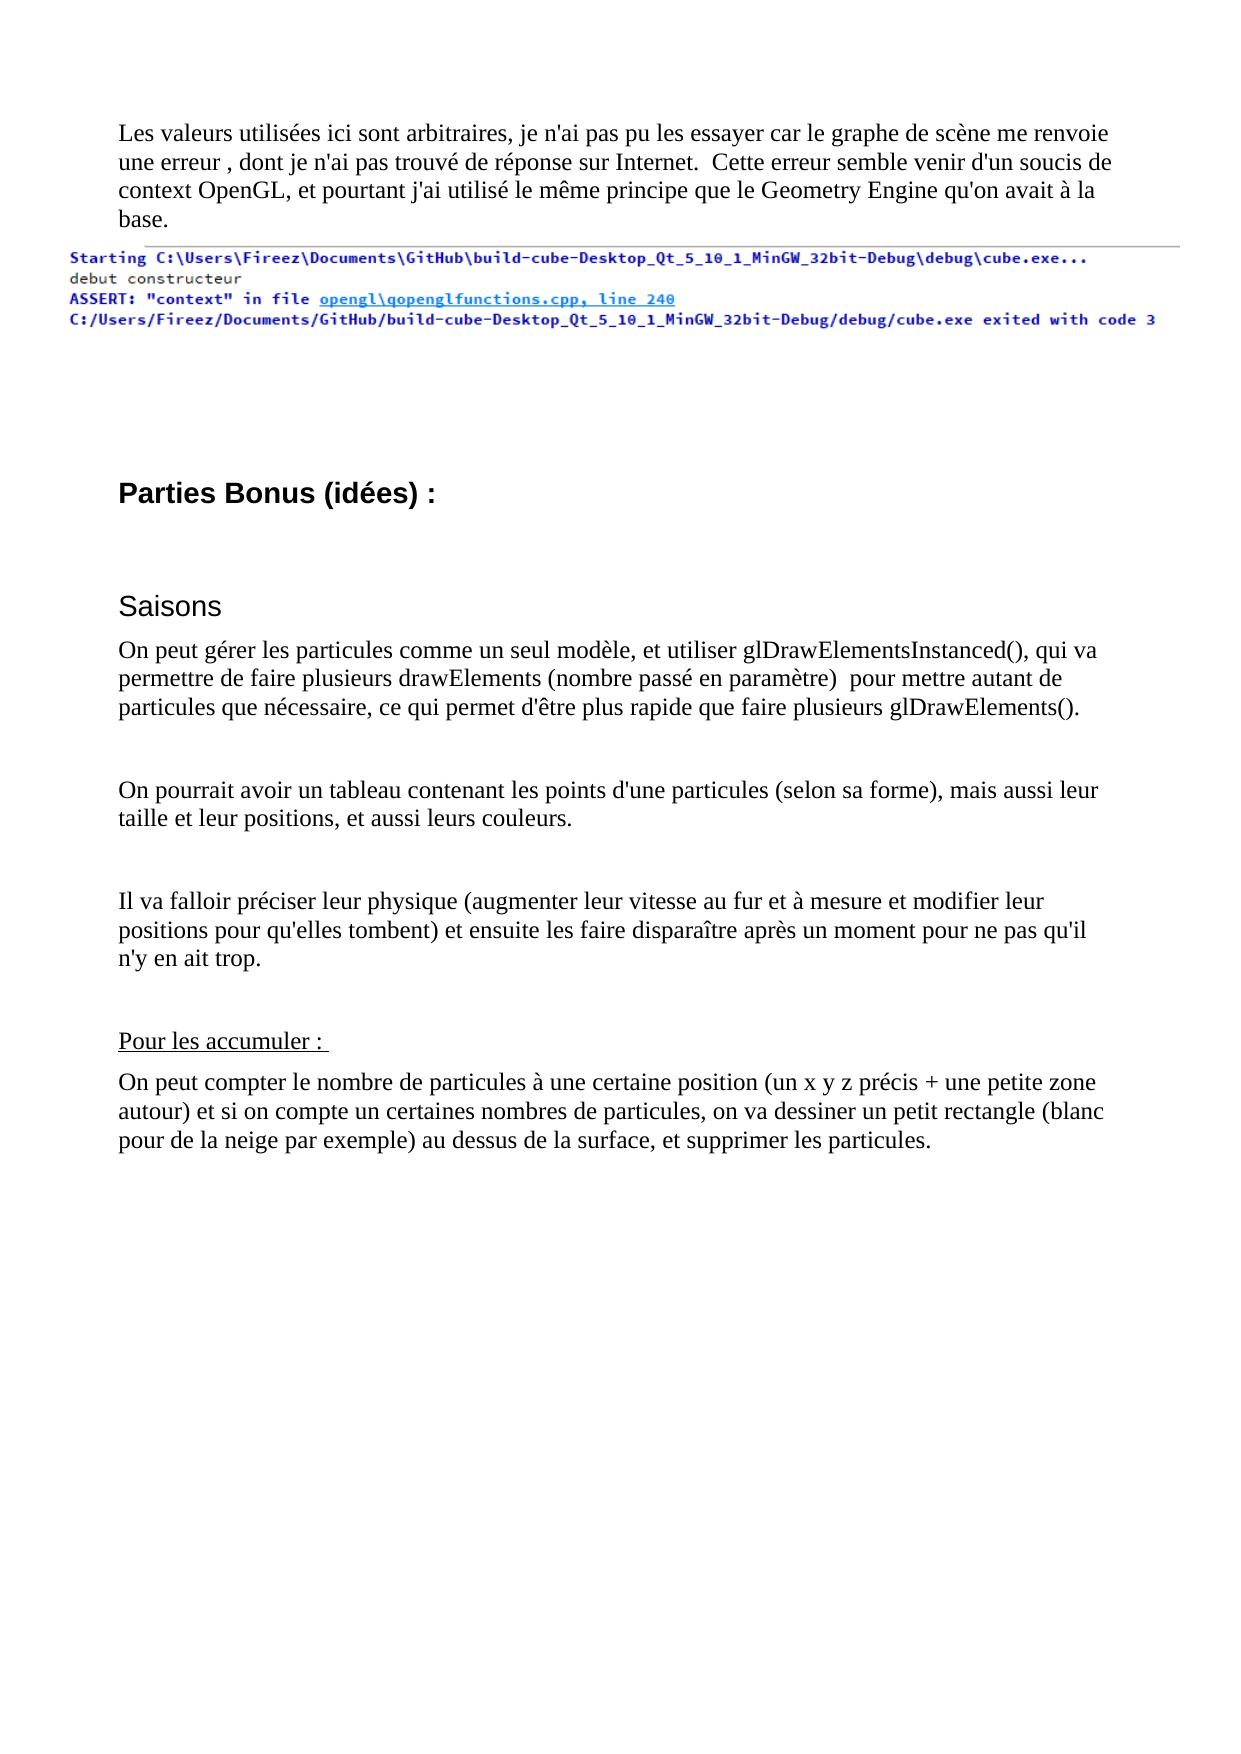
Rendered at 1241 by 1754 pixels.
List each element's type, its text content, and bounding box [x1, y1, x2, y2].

text On pourrait avoir un tableau contenant les points d'une particules (selon sa forme), mais aussi leur taille et leur positions, et aussi leurs couleurs. [118, 775, 1122, 832]
text On peut gérer les particules comme un seul modèle, et utiliser glDrawElementsInstanced(), qui va permettre de faire plusieurs drawElements (nombre passé en paramètre) pour mettre autant de particules que nécessaire, ce qui permet d'être plus rapide que faire plusieurs glDrawElements(). [118, 635, 1122, 721]
picture [66, 245, 1180, 338]
text Les valeurs utilisées ici sont arbitraires, je n'ai pas pu les essayer car le graphe de scène me renvoie une erreur , dont je n'ai pas trouvé de réponse sur Internet. Cette erreur semble venir d'un soucis de context OpenGL, et pourtant j'ai utilisé le même principe que le Geometry Engine qu'on avait à la base. [118, 118, 1122, 233]
subtitle Saisons [118, 589, 1122, 622]
text Pour les accumuler : [118, 1026, 1122, 1055]
text On peut compter le nombre de particules à une certaine position (un x y z précis + une petite zone autour) et si on compte un certaines nombres de particules, on va dessiner un petit rectangle (blanc pour de la neige par exemple) au dessus de la surface, et supprimer les particules. [118, 1067, 1122, 1153]
text Il va falloir préciser leur physique (augmenter leur vitesse au fur et à mesure et modifier leur positions pour qu'elles tombent) et ensuite les faire disparaître après un moment pour ne pas qu'il n'y en ait trop. [118, 886, 1122, 972]
subtitle Parties Bonus (idées) : [118, 476, 1122, 510]
